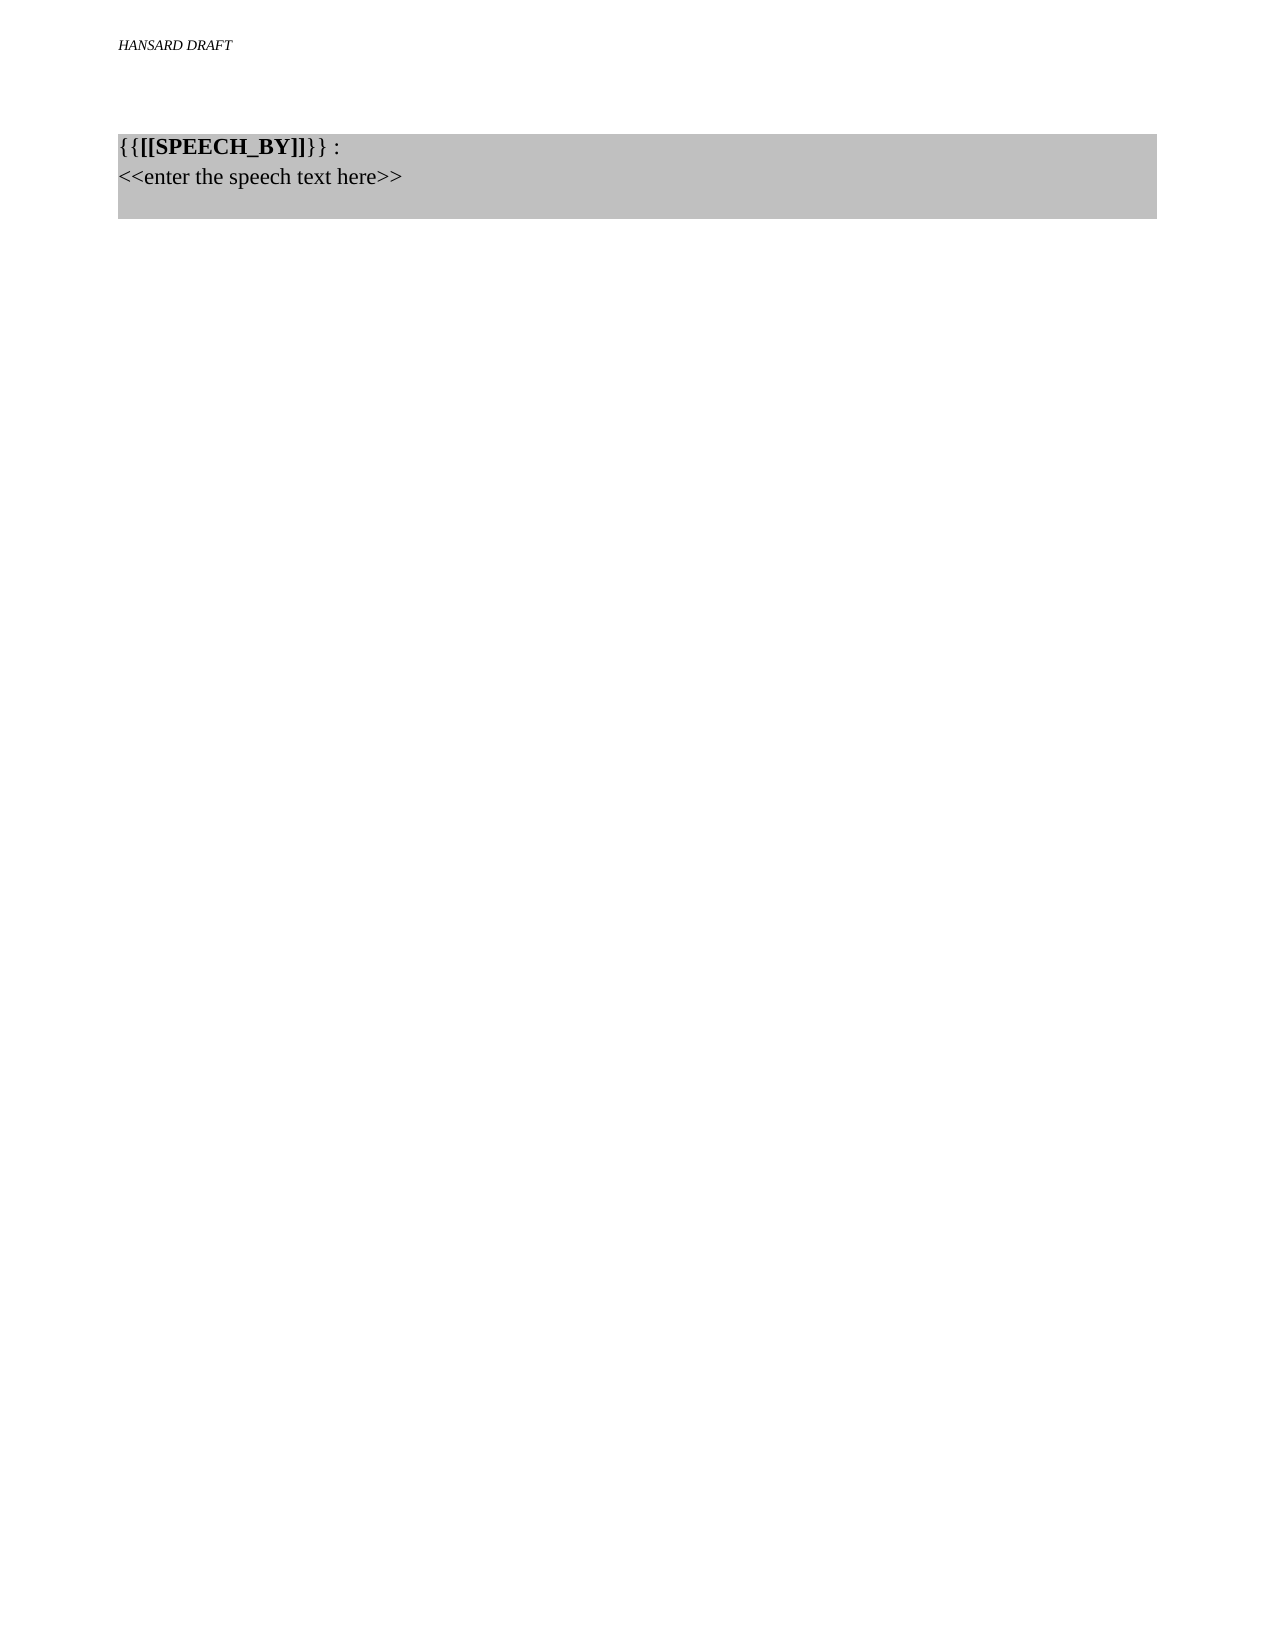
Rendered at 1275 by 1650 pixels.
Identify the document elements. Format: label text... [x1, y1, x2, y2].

text <<enter the speech text here>> [118, 164, 1157, 189]
text {{[[SPEECH_BY]]}} : [118, 134, 1157, 160]
